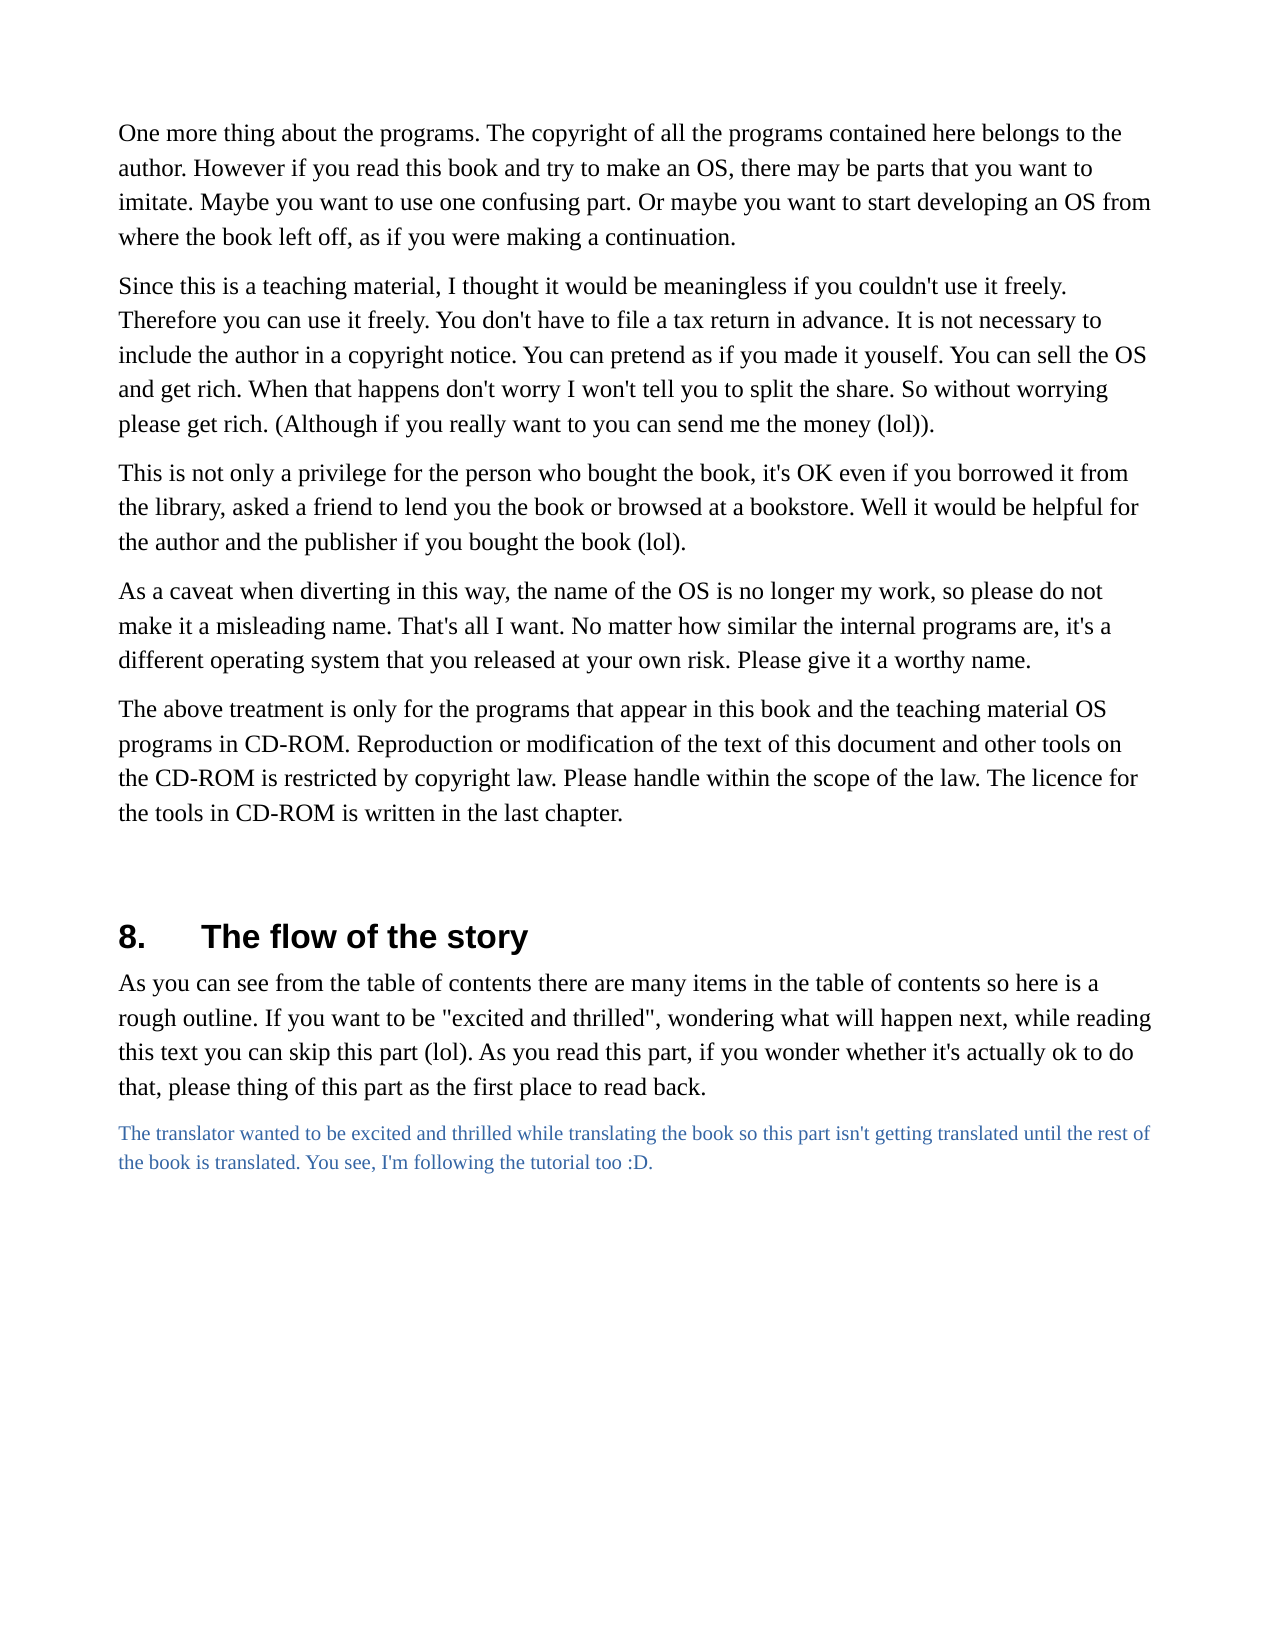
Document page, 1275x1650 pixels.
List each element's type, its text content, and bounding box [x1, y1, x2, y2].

text Since this is a teaching material, I thought it would be meaningless if you couldn't use it freely. Therefore you can use it freely. You don't have to file a tax return in advance. It is not necessary to include the author in a copyright notice. You can pretend as if you made it youself. You can sell the OS and get rich. When that happens don't worry I won't tell you to split the share. So without worrying please get rich. (Although if you really want to you can send me the money (lol)). [118, 271, 1157, 437]
text One more thing about the programs. The copyright of all the programs contained here belongs to the author. However if you read this book and try to make an OS, there may be parts that you want to imitate. Maybe you want to use one confusing part. Or maybe you want to start developing an OS from where the book left off, as if you were making a continuation. [118, 118, 1157, 250]
text The above treatment is only for the programs that appear in this book and the teaching material OS programs in CD-ROM. Reproduction or modification of the text of this document and other tools on the CD-ROM is restricted by copyright law. Please handle within the scope of the law. The licence for the tools in CD-ROM is written in the last chapter. [118, 694, 1157, 827]
text As a caveat when diverting in this way, the name of the OS is no longer my work, so please do not make it a misleading name. That's all I want. No matter how similar the internal programs are, it's a different operating system that you released at your own risk. Please give it a worthy name. [118, 576, 1157, 674]
subtitle The flow of the story [118, 917, 1157, 956]
text As you can see from the table of contents there are many items in the table of contents so here is a rough outline. If you want to be "excited and thrilled", wondering what will happen next, while reading this text you can skip this part (lol). As you read this part, if you wonder whether it's actually ok to do that, please thing of this part as the first place to read back. [118, 968, 1157, 1101]
text This is not only a privilege for the person who bought the book, it's OK even if you borrowed it from the library, asked a friend to lend you the book or browsed at a bookstore. Well it would be helpful for the author and the publisher if you bought the book (lol). [118, 458, 1157, 556]
text The translator wanted to be excited and thrilled while translating the book so this part isn't getting translated until the rest of the book is translated. You see, I'm following the tutorial too :D. [118, 1121, 1157, 1174]
